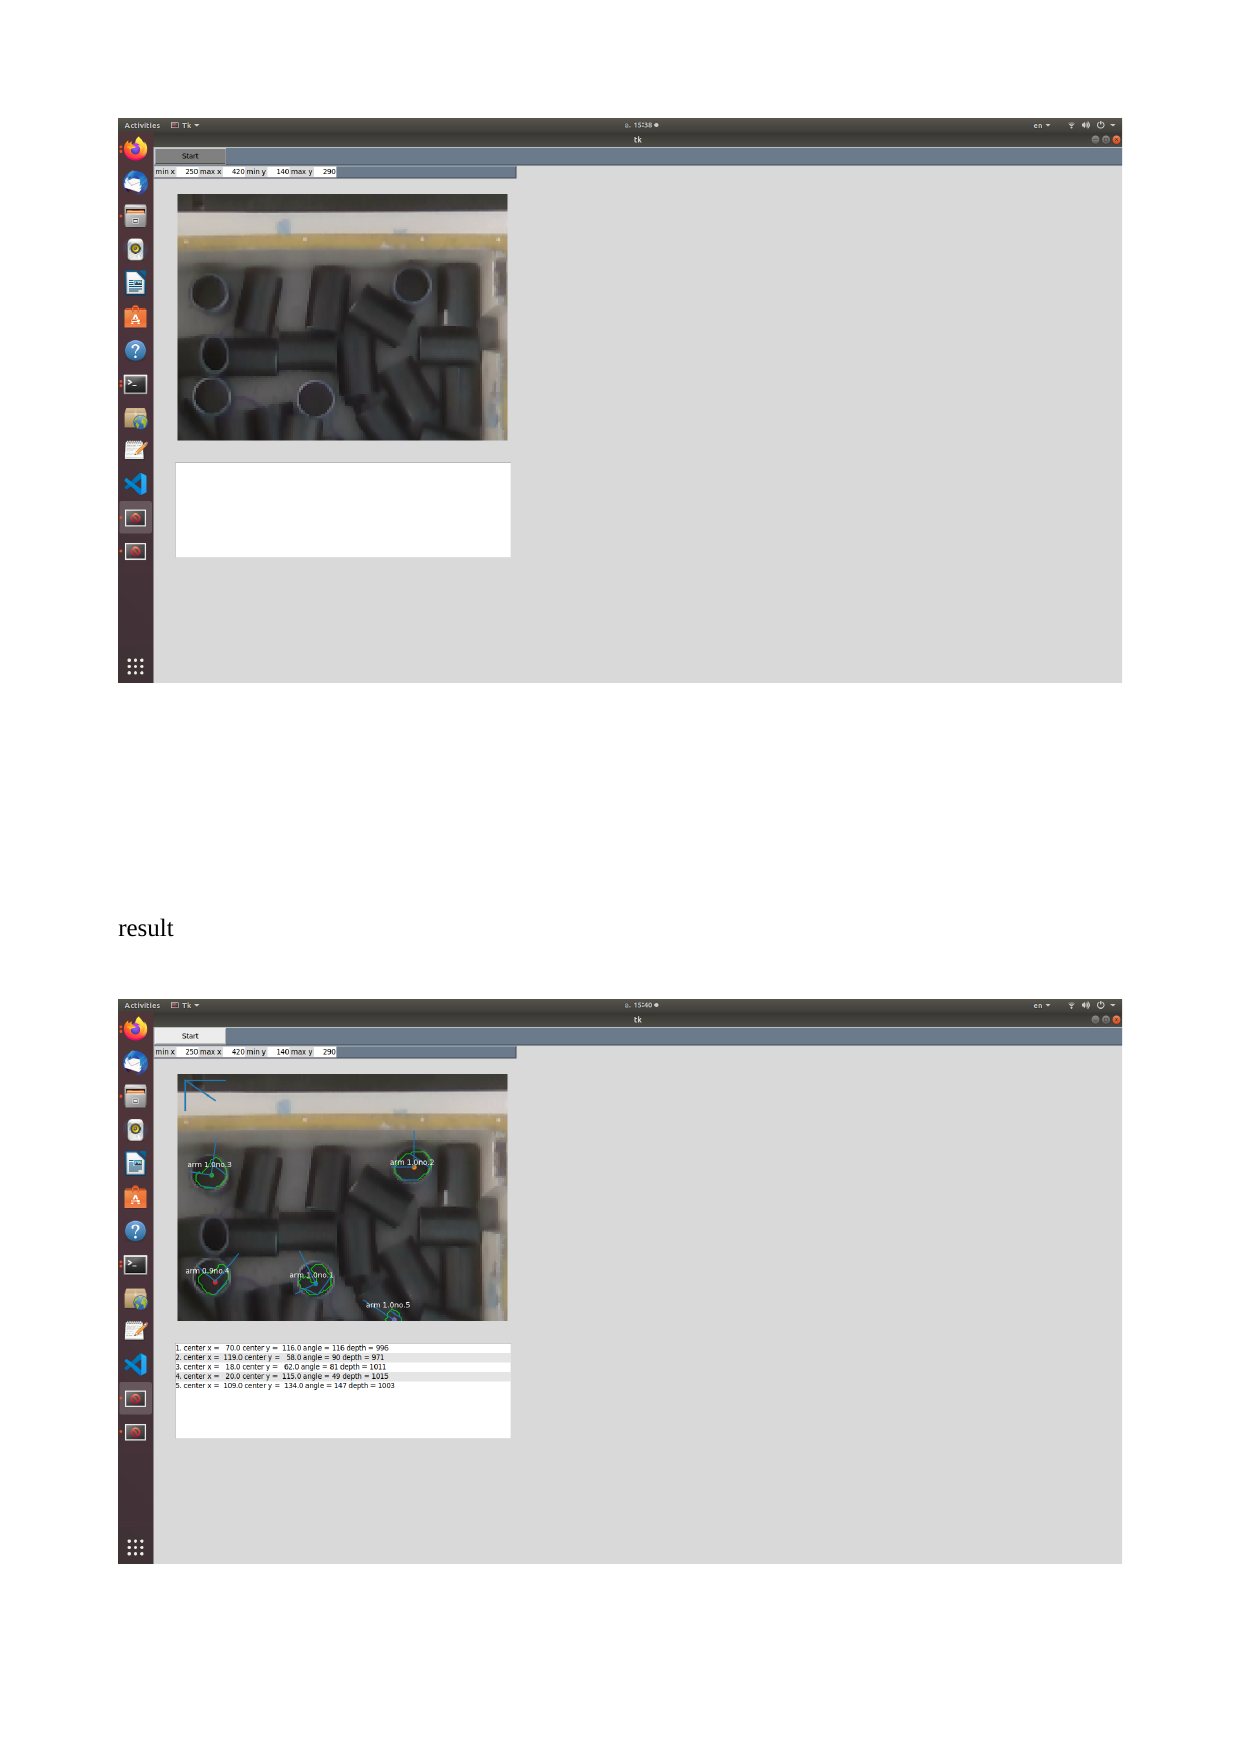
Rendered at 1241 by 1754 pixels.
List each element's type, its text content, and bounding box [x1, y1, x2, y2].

picture [118, 118, 1123, 683]
picture [118, 999, 1123, 1564]
text result [118, 913, 1122, 942]
